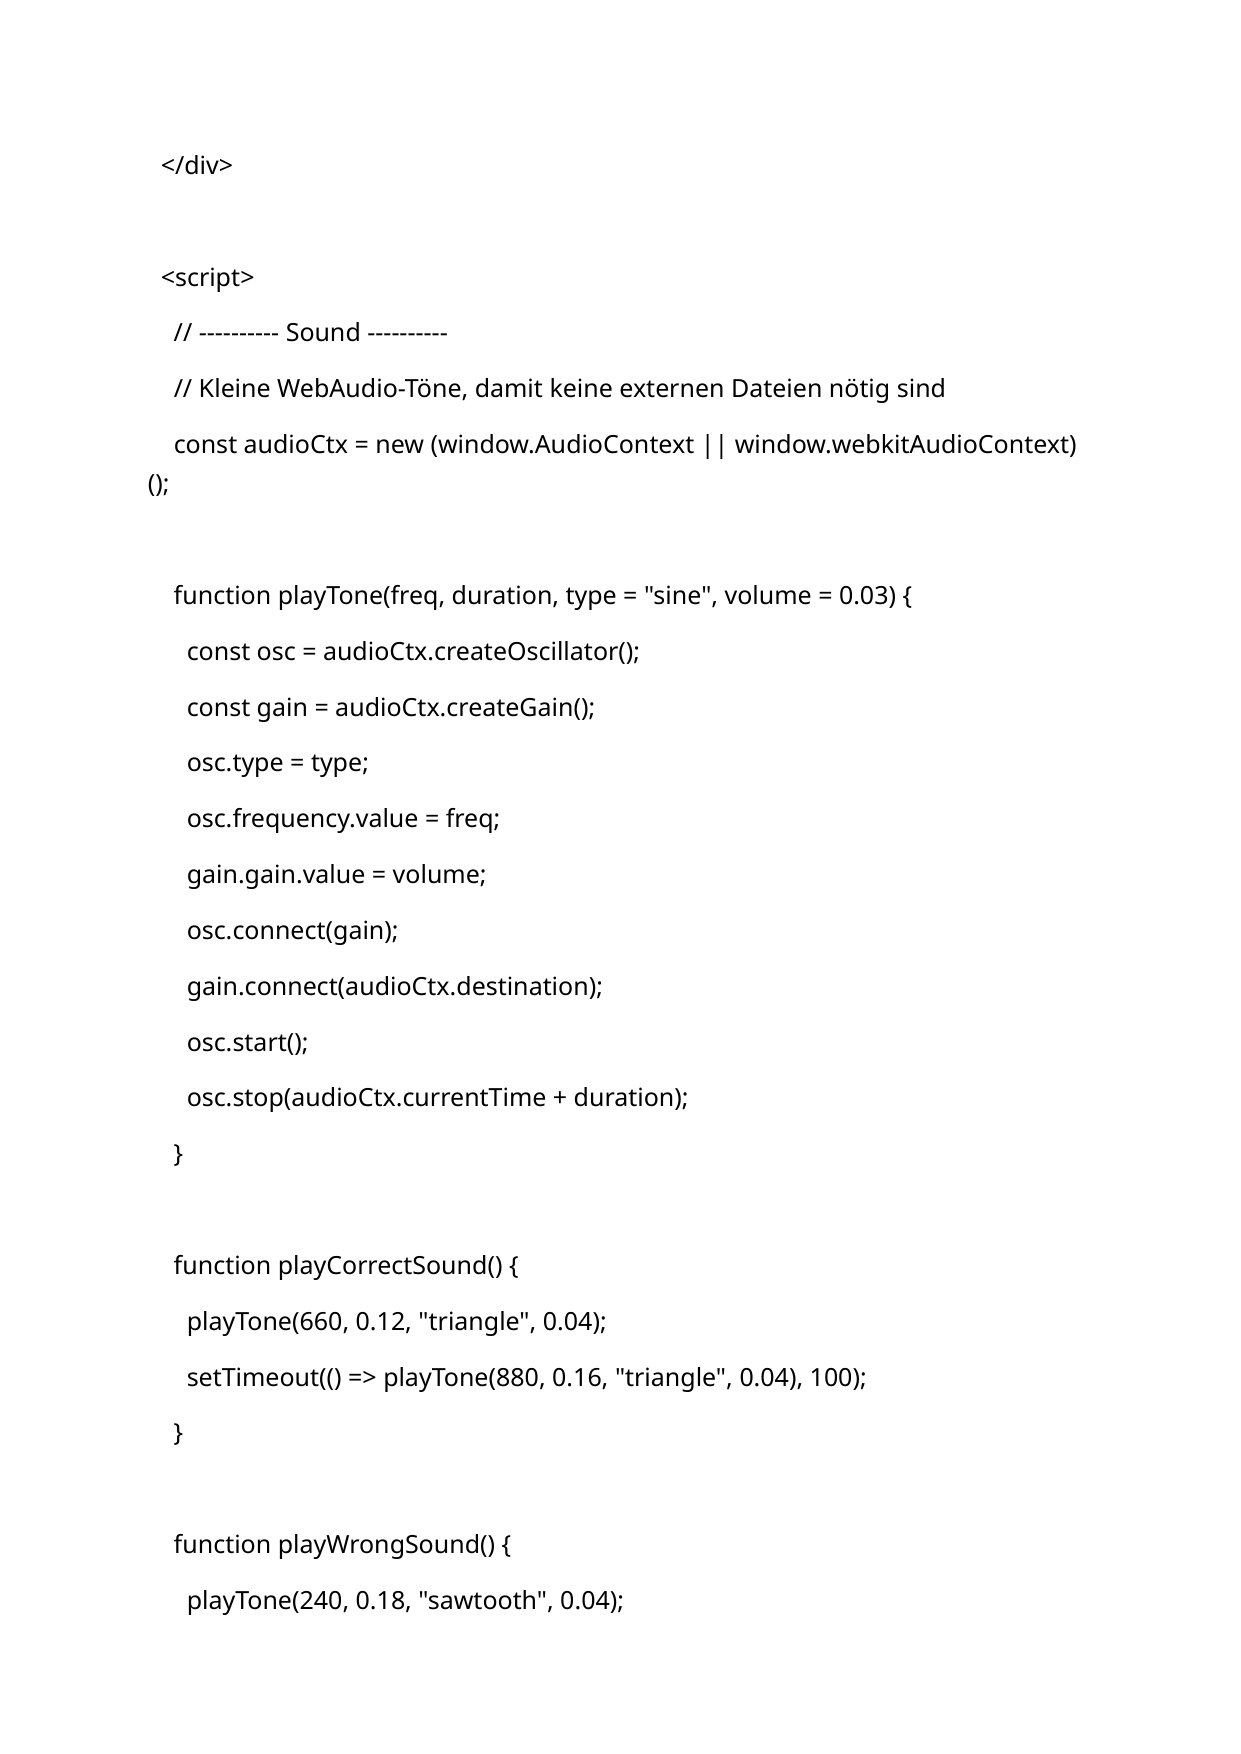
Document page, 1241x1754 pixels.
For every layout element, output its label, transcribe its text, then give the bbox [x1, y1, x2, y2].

text playTone(240, 0.18, "sawtooth", 0.04); [148, 1583, 1093, 1617]
text // Kleine WebAudio-Töne, damit keine externen Dateien nötig sind [148, 371, 1093, 405]
text gain.gain.value = volume; [148, 857, 1093, 891]
text // ---------- Sound ---------- [148, 315, 1093, 349]
text function playCorrectSound() { [148, 1248, 1093, 1282]
text } [148, 1415, 1093, 1449]
text osc.start(); [148, 1024, 1093, 1058]
text osc.stop(audioCtx.currentTime + duration); [148, 1080, 1093, 1114]
text const gain = audioCtx.createGain(); [148, 689, 1093, 723]
text </div> [148, 148, 1093, 182]
text setTimeout(() => playTone(880, 0.16, "triangle", 0.04), 100); [148, 1359, 1093, 1393]
text const osc = audioCtx.createOscillator(); [148, 633, 1093, 667]
text const audioCtx = new (window.AudioContext || window.webkitAudioContext)(); [148, 427, 1093, 500]
text osc.connect(gain); [148, 913, 1093, 947]
text <script> [148, 259, 1093, 293]
text gain.connect(audioCtx.destination); [148, 968, 1093, 1002]
text function playWrongSound() { [148, 1527, 1093, 1561]
text playTone(660, 0.12, "triangle", 0.04); [148, 1303, 1093, 1337]
text } [148, 1136, 1093, 1170]
text function playTone(freq, duration, type = "sine", volume = 0.03) { [148, 578, 1093, 612]
text osc.frequency.value = freq; [148, 801, 1093, 835]
text osc.type = type; [148, 745, 1093, 779]
